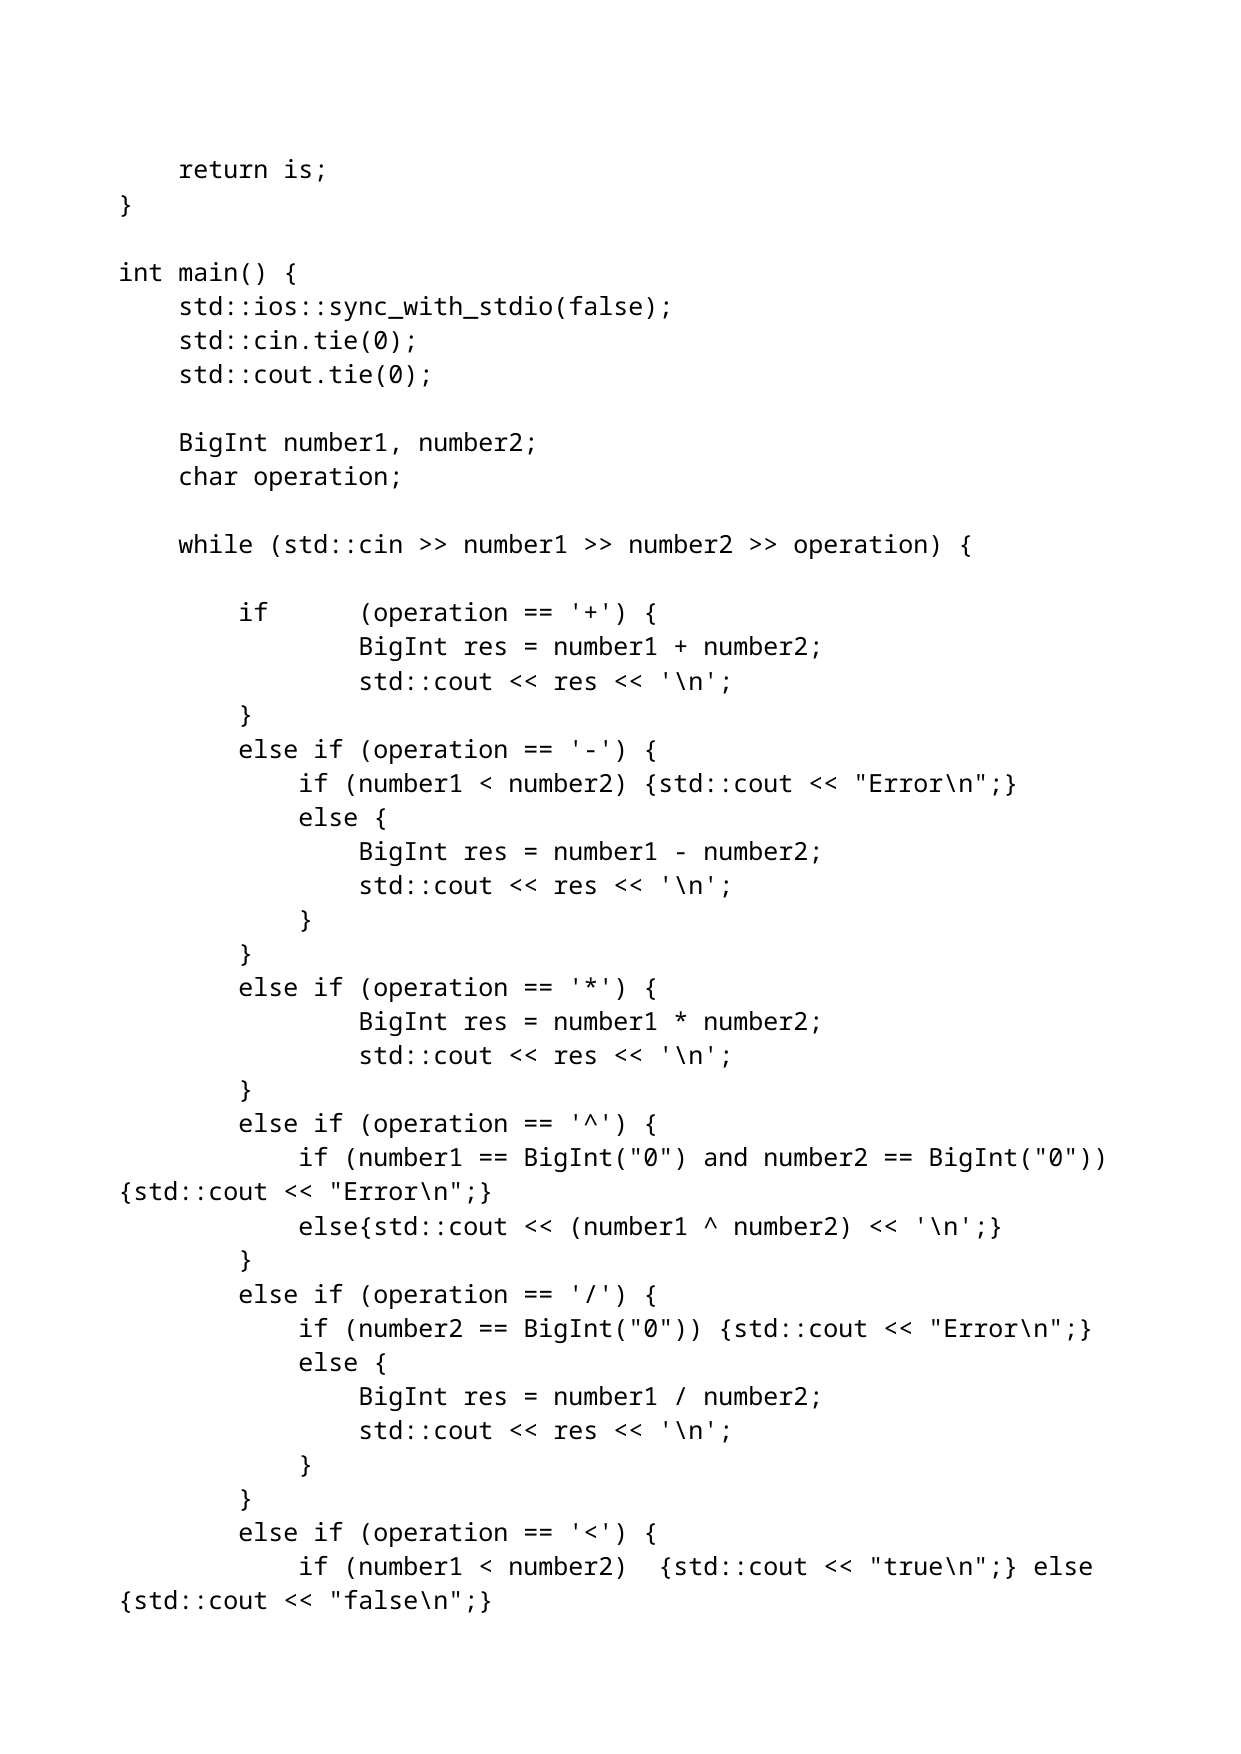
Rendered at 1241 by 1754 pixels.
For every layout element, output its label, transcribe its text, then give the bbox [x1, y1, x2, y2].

text if (number2 == BigInt("0")) {std::cout << "Error\n";} [118, 1310, 1122, 1344]
text } [118, 1447, 1122, 1481]
text } [118, 1072, 1122, 1106]
text BigInt res = number1 * number2; [118, 1004, 1122, 1038]
text } [118, 186, 1122, 220]
text BigInt res = number1 / number2; [118, 1378, 1122, 1412]
text } [118, 1242, 1122, 1276]
text char operation; [118, 459, 1122, 493]
text BigInt number1, number2; [118, 425, 1122, 459]
text if (number1 < number2) {std::cout << "Error\n";} [118, 765, 1122, 799]
text } [118, 1481, 1122, 1515]
text else { [118, 799, 1122, 833]
text std::cin.tie(0); [118, 322, 1122, 357]
text std::cout << res << '\n'; [118, 663, 1122, 697]
text if (number1 == BigInt("0") and number2 == BigInt("0")) {std::cout << "Error\n";} [118, 1140, 1122, 1208]
text } [118, 936, 1122, 970]
text if (operation == '+') { [118, 595, 1122, 629]
text else{std::cout << (number1 ^ number2) << '\n';} [118, 1208, 1122, 1242]
text int main() { [118, 254, 1122, 288]
text while (std::cin >> number1 >> number2 >> operation) { [118, 527, 1122, 561]
text } [118, 902, 1122, 936]
text std::cout << res << '\n'; [118, 1038, 1122, 1072]
text if (number1 < number2) {std::cout << "true\n";} else {std::cout << "false\n";} [118, 1549, 1122, 1617]
text std::cout << res << '\n'; [118, 867, 1122, 902]
text else if (operation == '^') { [118, 1106, 1122, 1140]
text std::cout << res << '\n'; [118, 1412, 1122, 1447]
text BigInt res = number1 - number2; [118, 833, 1122, 867]
text std::cout.tie(0); [118, 357, 1122, 391]
text return is; [118, 152, 1122, 186]
text } [118, 697, 1122, 731]
text else if (operation == '<') { [118, 1515, 1122, 1549]
text std::ios::sync_with_stdio(false); [118, 288, 1122, 322]
text else if (operation == '-') { [118, 731, 1122, 765]
text else if (operation == '/') { [118, 1276, 1122, 1310]
text else { [118, 1344, 1122, 1378]
text BigInt res = number1 + number2; [118, 629, 1122, 663]
text else if (operation == '*') { [118, 970, 1122, 1004]
